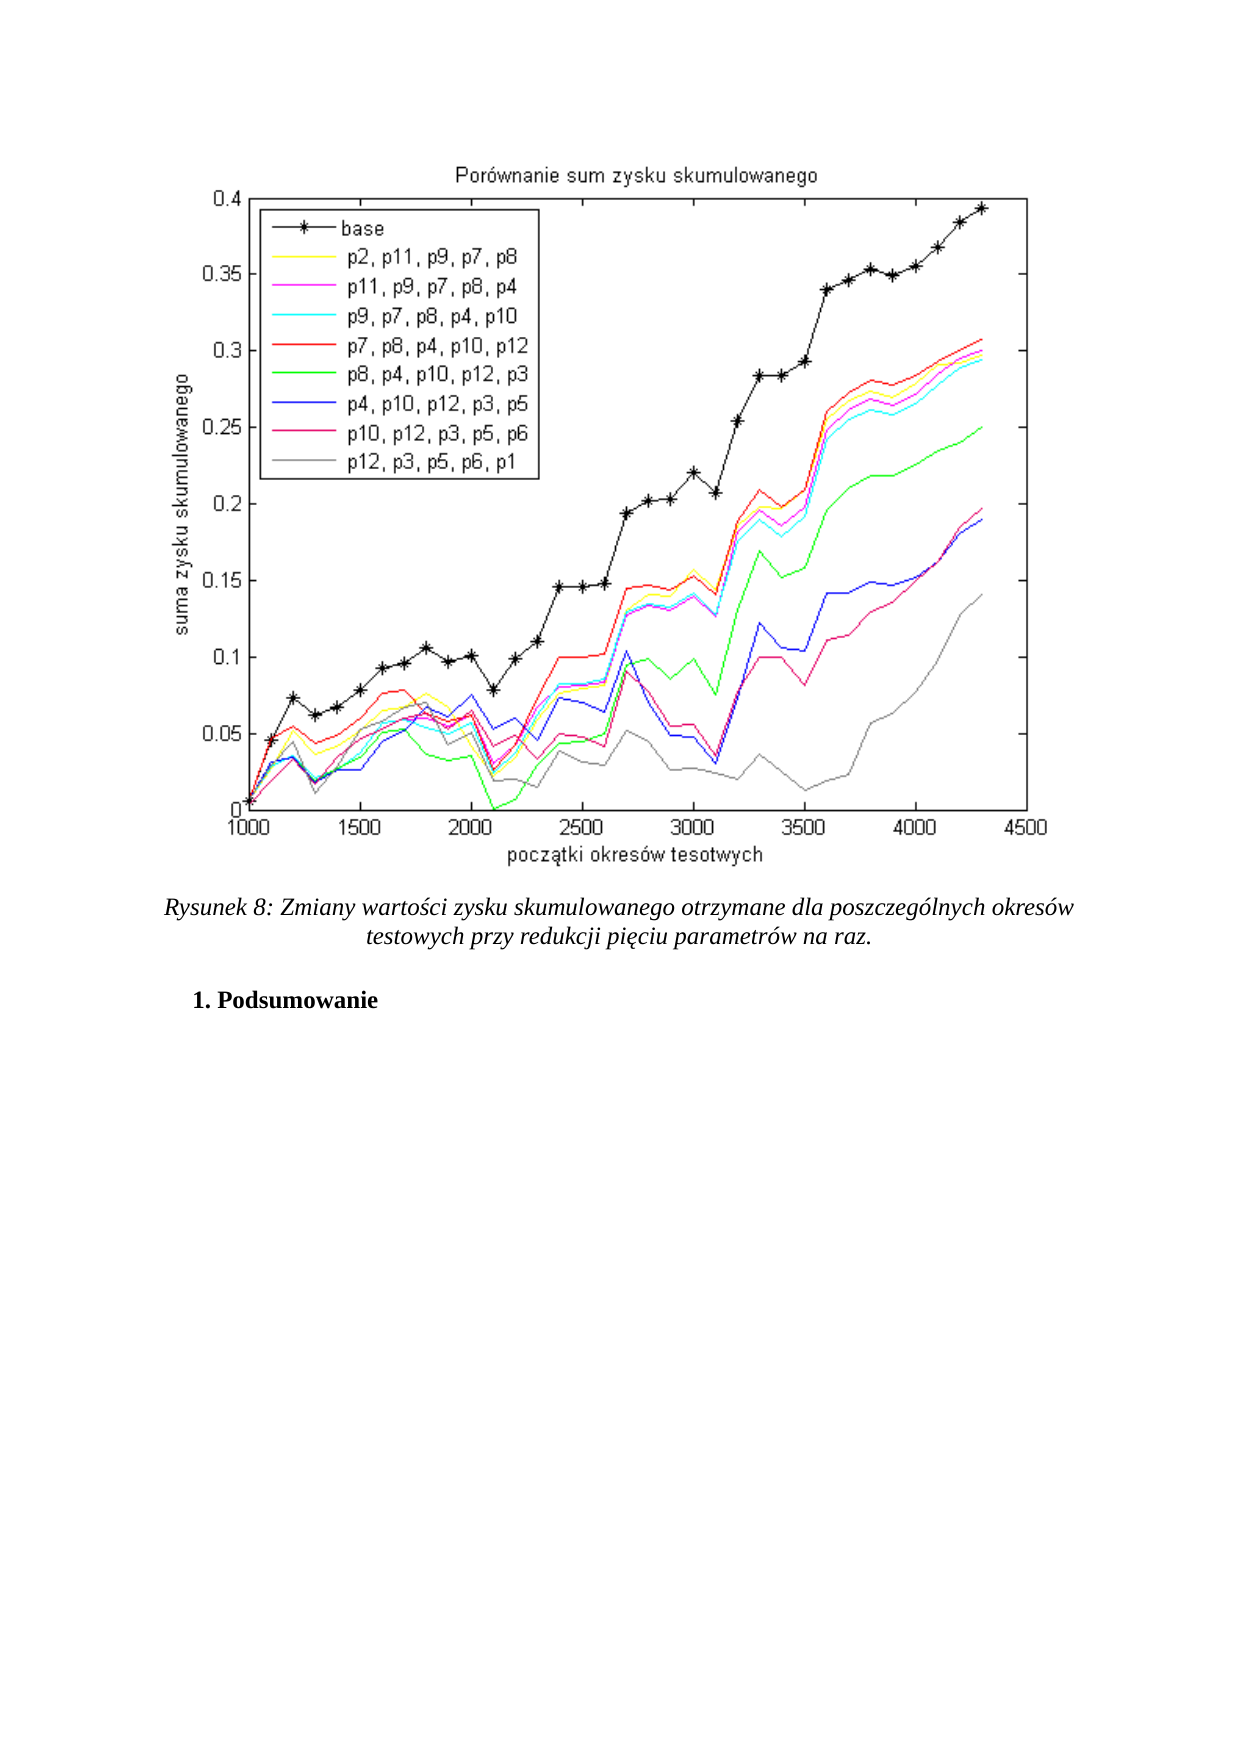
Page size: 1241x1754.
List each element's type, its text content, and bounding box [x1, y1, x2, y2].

picture [119, 142, 1122, 893]
text 1. Podsumowanie [118, 118, 1122, 1014]
text Rysunek 8: Zmiany wartości zysku skumulowanego otrzymane dla poszczególnych okresów testowych przy redukcji pięciu parametrów na raz. [119, 893, 1121, 950]
